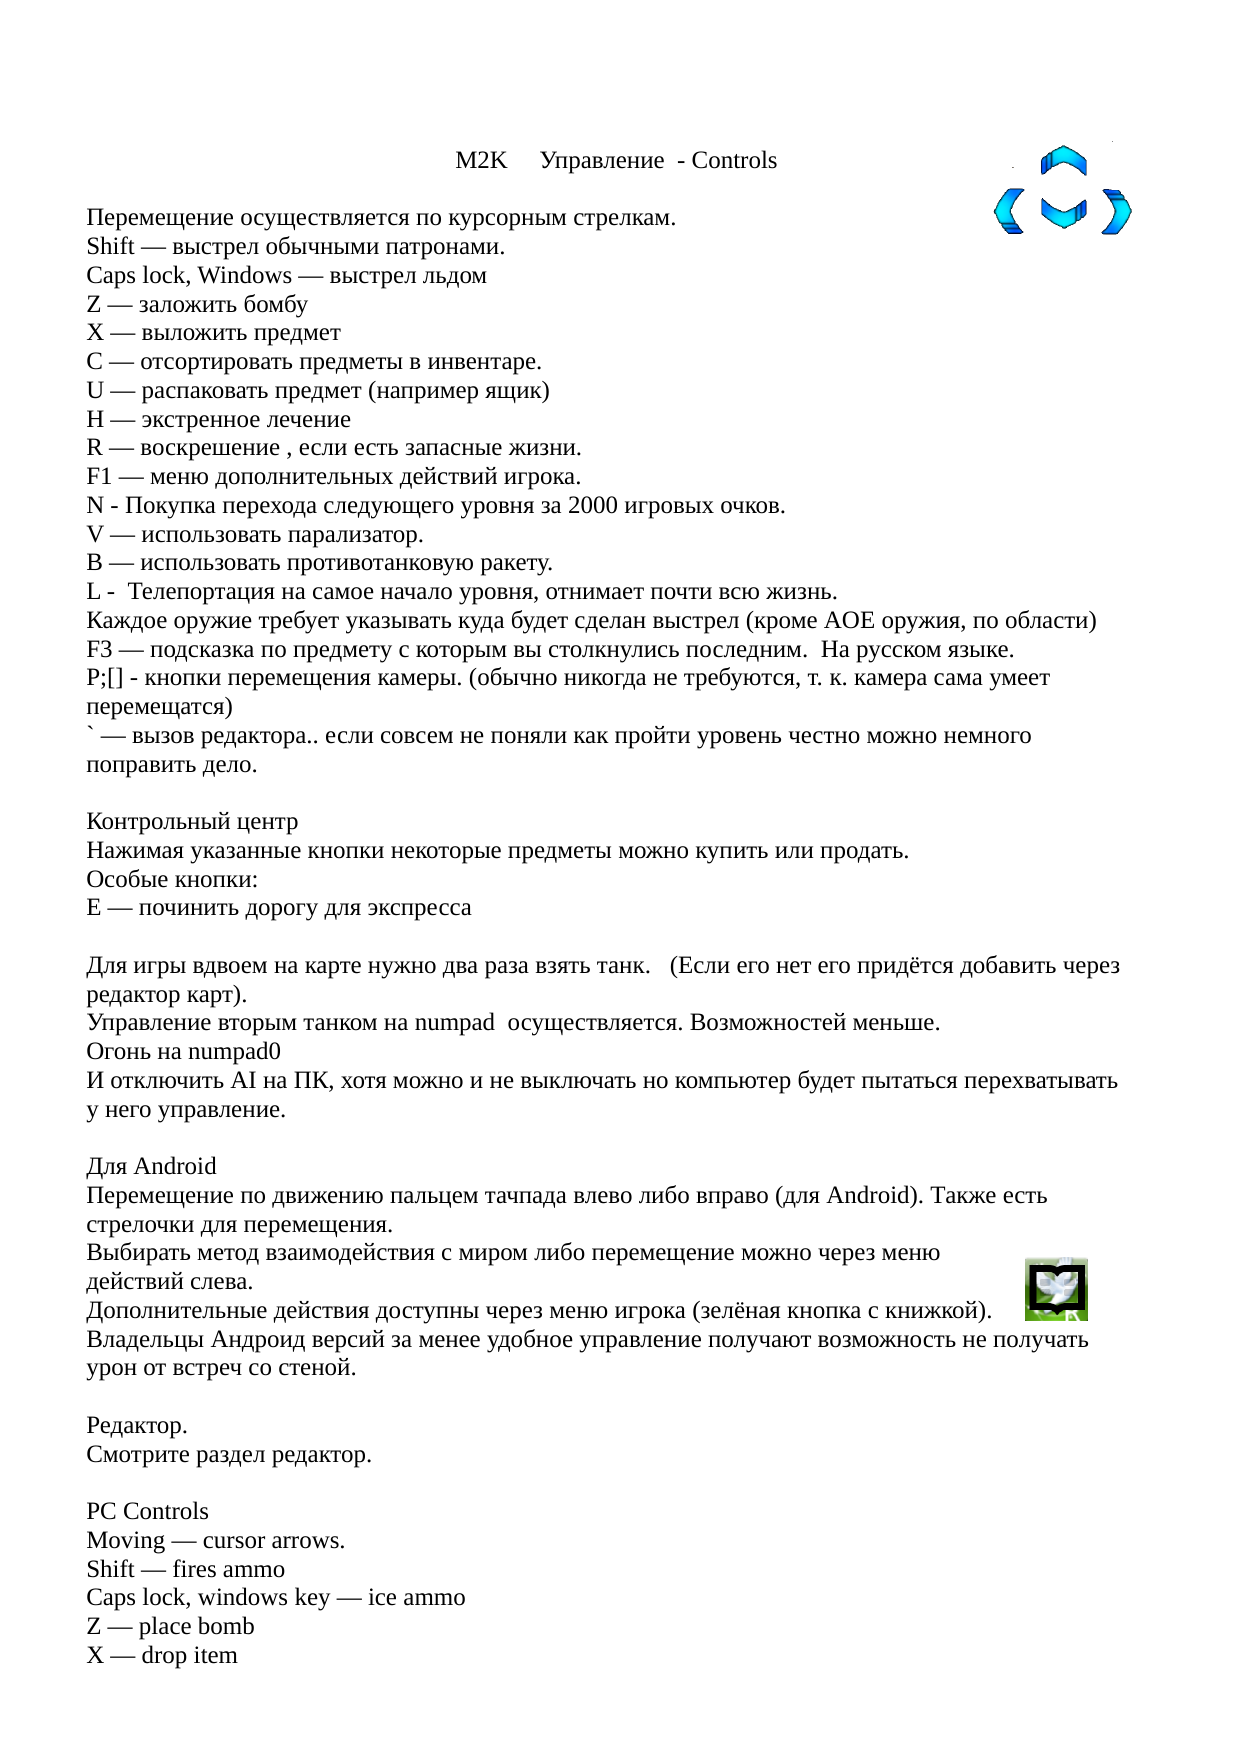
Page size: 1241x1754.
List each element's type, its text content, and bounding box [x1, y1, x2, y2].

picture [1025, 1257, 1088, 1321]
text F1 — меню дополнительных действий игрока. [86, 461, 1123, 490]
text Caps lock, Windows — выстрел льдом [86, 260, 1123, 289]
text F3 — подсказка по предмету с которым вы столкнулись последним. На русском языке. [86, 634, 1123, 662]
text С — отсортировать предметы в инвентаре. [86, 346, 1123, 375]
text M2K Управление - Controls [86, 145, 989, 174]
text Смотрите раздел редактор. [86, 1439, 1123, 1467]
text Владельцы Андроид версий за менее удобное управление получают возможность не получать урон от встреч со стеной. [86, 1324, 1123, 1381]
text Shift — выстрел обычными патронами. [86, 231, 1123, 260]
text PC Controls [86, 1496, 1123, 1525]
text N - Покупка перехода следующего уровня за 2000 игровых очков. [86, 490, 1123, 519]
text Для игры вдвоем на карте нужно два раза взять танк. (Если его нет его придётся добавить через редактор карт). [86, 950, 1123, 1007]
text X — выложить предмет [86, 317, 1123, 346]
text H — экстренное лечение [86, 404, 1123, 432]
text X — drop item [86, 1640, 1123, 1669]
text L - Телепортация на самое начало уровня, отнимает почти всю жизнь. [86, 576, 1123, 605]
text P;[] - кнопки перемещения камеры. (обычно никогда не требуются, т. к. камера сама умеет перемещатся) [86, 662, 1123, 720]
text Перемещение осуществляется по курсорным стрелкам. [86, 202, 989, 231]
text Особые кнопки: [86, 864, 1123, 892]
text R — воскрешение , если есть запасные жизни. [86, 432, 1123, 461]
text И отключить AI на ПК, хотя можно и не выключать но компьютер будет пытаться перехватывать у него управление. [86, 1065, 1123, 1122]
picture [989, 136, 1143, 239]
text Нажимая указанные кнопки некоторые предметы можно купить или продать. [86, 835, 1123, 864]
text Z — place bomb [86, 1611, 1123, 1640]
text Выбирать метод взаимодействия с миром либо перемещение можно через меню действий слева. [86, 1237, 1123, 1295]
text V — использовать парализатор. [86, 519, 1123, 547]
text Moving — cursor arrows. [86, 1525, 1123, 1554]
text Каждое оружие требует указывать куда будет сделан выстрел (кроме AOE оружия, по области) [86, 605, 1123, 634]
text Редактор. [86, 1410, 1123, 1439]
text Дополнительные действия доступны через меню игрока (зелёная кнопка с книжкой). [86, 1295, 1123, 1324]
text Caps lock, windows key — ice ammo [86, 1582, 1123, 1611]
text Z — заложить бомбу [86, 289, 1123, 317]
text Огонь на numpad0 [86, 1036, 1123, 1065]
text ` — вызов редактора.. если совсем не поняли как пройти уровень честно можно немного поправить дело. [86, 720, 1123, 777]
text E — починить дорогу для экспресса [86, 892, 1123, 921]
text Управление вторым танком на numpad осуществляется. Возможностей меньше. [86, 1007, 1123, 1036]
text B — использовать противотанковую ракету. [86, 547, 1123, 576]
text Контрольный центр [86, 806, 1123, 835]
text U — распаковать предмет (например ящик) [86, 375, 1123, 404]
text Для Android [86, 1151, 1123, 1180]
text Shift — fires ammo [86, 1554, 1123, 1582]
text Перемещение по движению пальцем тачпада влево либо вправо (для Android). Также есть стрелочки для перемещения. [86, 1180, 1123, 1237]
